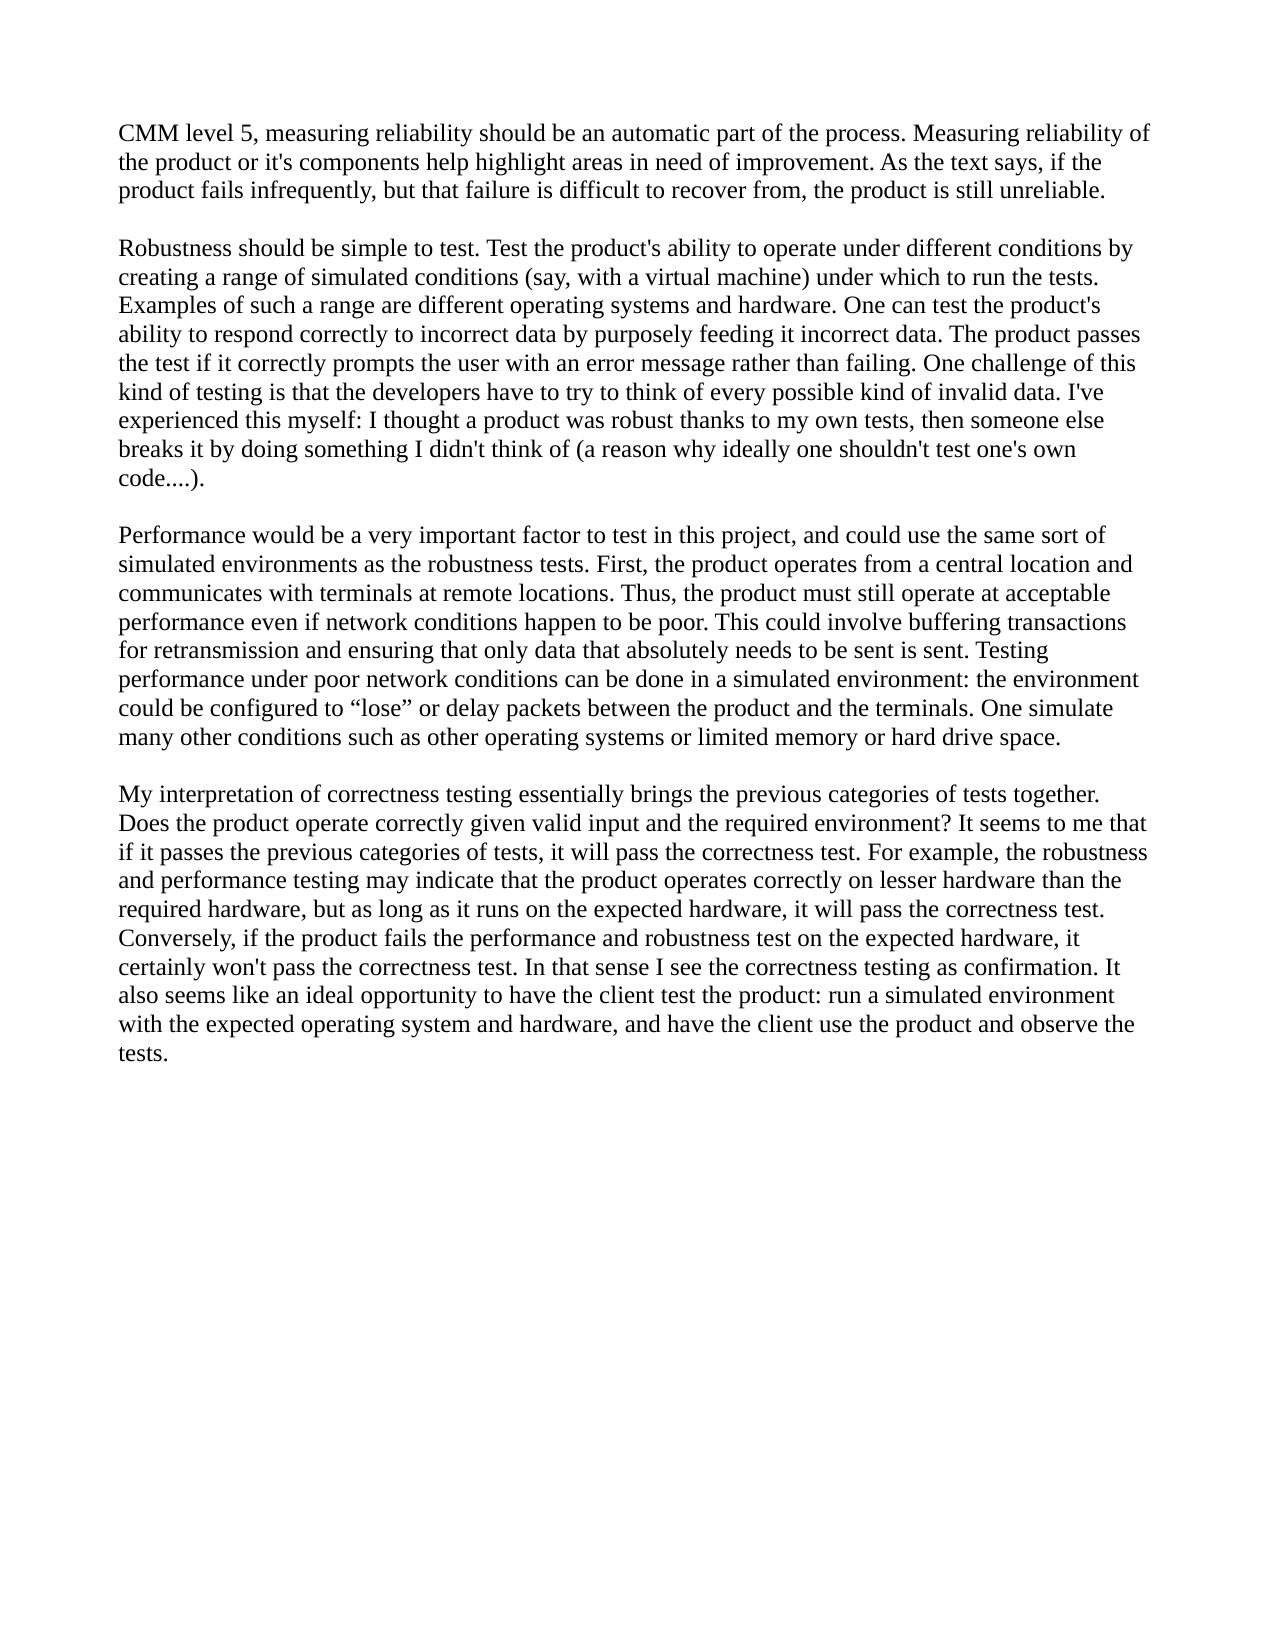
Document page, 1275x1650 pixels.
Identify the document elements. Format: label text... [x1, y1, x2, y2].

text My interpretation of correctness testing essentially brings the previous categories of tests together. Does the product operate correctly given valid input and the required environment? It seems to me that if it passes the previous categories of tests, it will pass the correctness test. For example, the robustness and performance testing may indicate that the product operates correctly on lesser hardware than the required hardware, but as long as it runs on the expected hardware, it will pass the correctness test. Conversely, if the product fails the performance and robustness test on the expected hardware, it certainly won't pass the correctness test. In that sense I see the correctness testing as confirmation. It also seems like an ideal opportunity to have the client test the product: run a simulated environment with the expected operating system and hardware, and have the client use the product and observe the tests. [118, 779, 1157, 1067]
text CMM level 5, measuring reliability should be an automatic part of the process. Measuring reliability of the product or it's components help highlight areas in need of improvement. As the text says, if the product fails infrequently, but that failure is difficult to recover from, the product is still unreliable. [118, 118, 1157, 204]
text Performance would be a very important factor to test in this project, and could use the same sort of simulated environments as the robustness tests. First, the product operates from a central location and communicates with terminals at remote locations. Thus, the product must still operate at acceptable performance even if network conditions happen to be poor. This could involve buffering transactions for retransmission and ensuring that only data that absolutely needs to be sent is sent. Testing performance under poor network conditions can be done in a simulated environment: the environment could be configured to “lose” or delay packets between the product and the terminals. One simulate many other conditions such as other operating systems or limited memory or hard drive space. [118, 521, 1157, 751]
text Robustness should be simple to test. Test the product's ability to operate under different conditions by creating a range of simulated conditions (say, with a virtual machine) under which to run the tests. Examples of such a range are different operating systems and hardware. One can test the product's ability to respond correctly to incorrect data by purposely feeding it incorrect data. The product passes the test if it correctly prompts the user with an error message rather than failing. One challenge of this kind of testing is that the developers have to try to think of every possible kind of invalid data. I've experienced this myself: I thought a product was robust thanks to my own tests, then someone else breaks it by doing something I didn't think of (a reason why ideally one shouldn't test one's own code....). [118, 233, 1157, 492]
